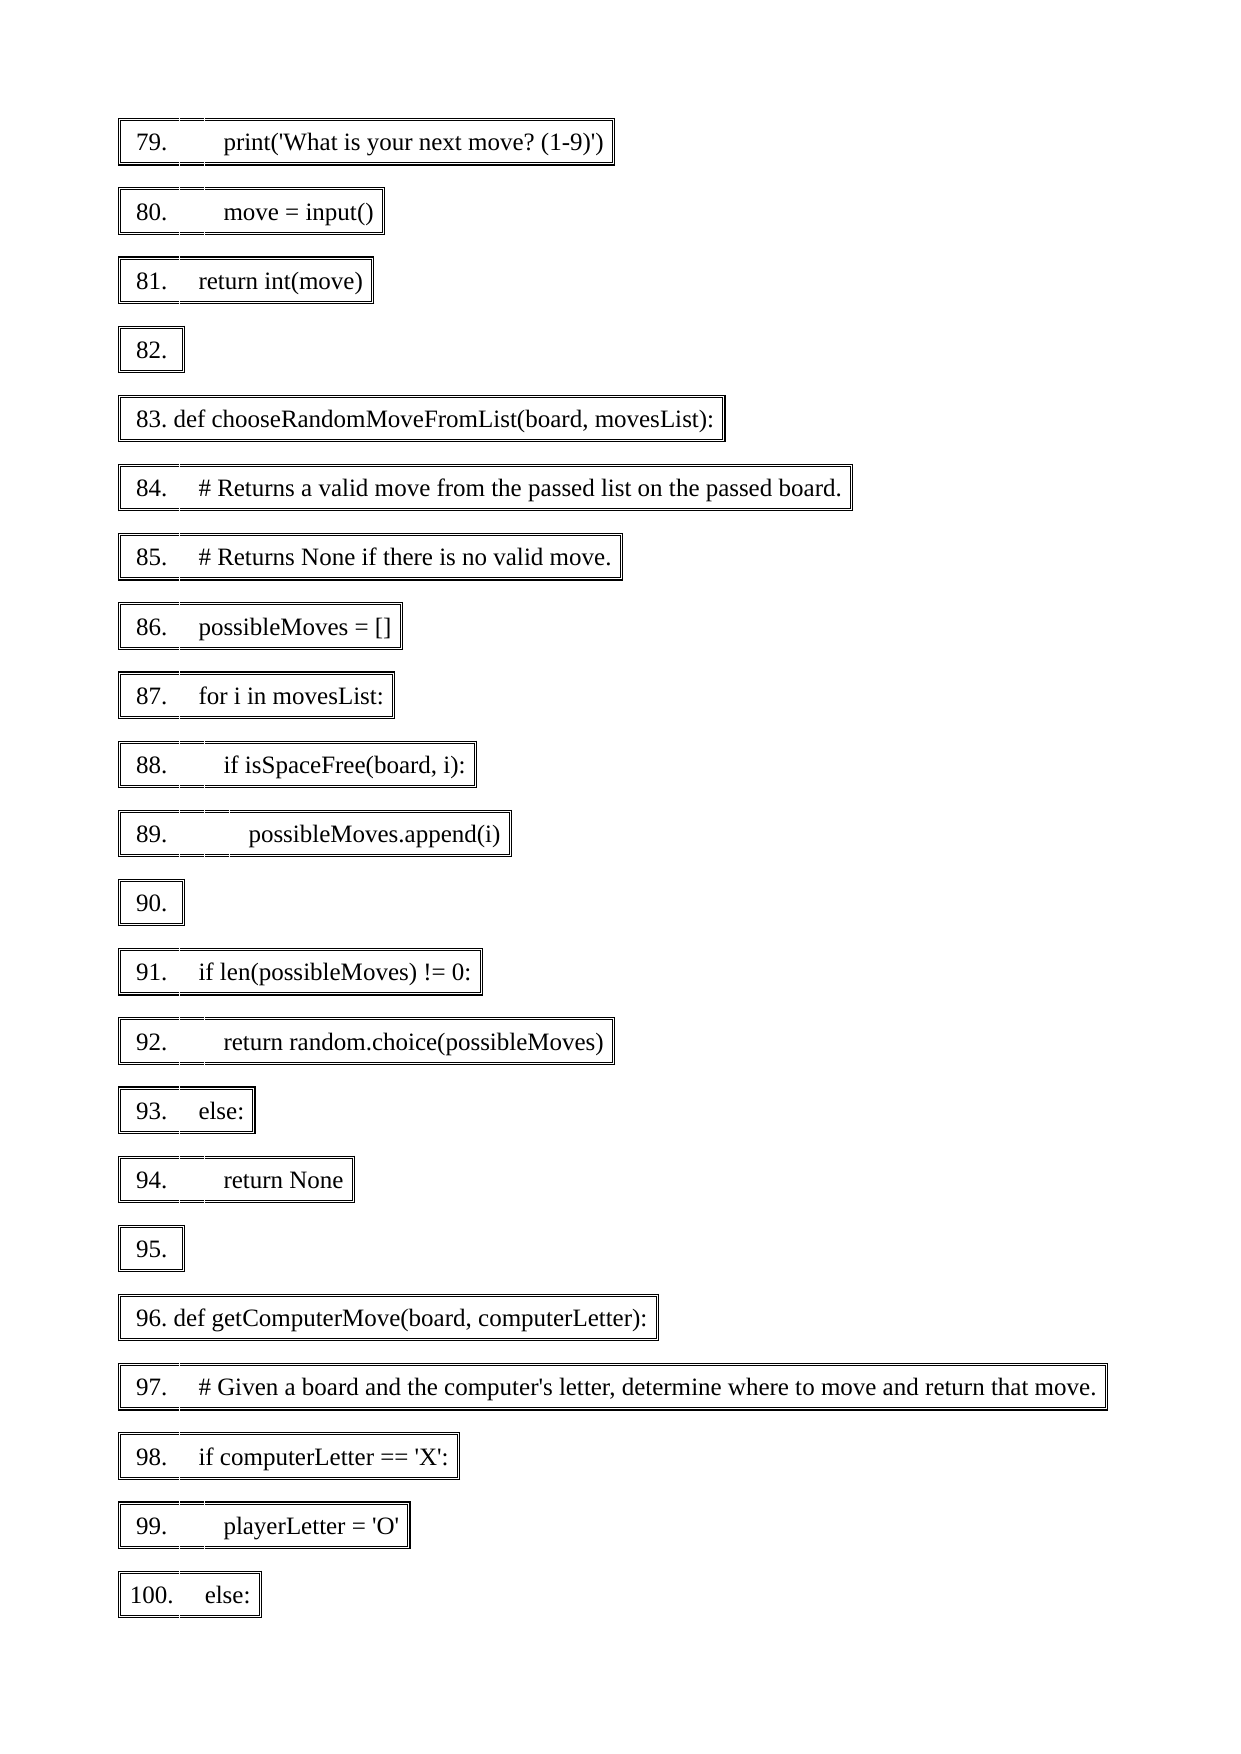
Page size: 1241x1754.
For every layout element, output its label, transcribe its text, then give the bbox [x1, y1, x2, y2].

text [483, 948, 1122, 996]
text [659, 1294, 1122, 1341]
text 86. possibleMoves = [] [403, 602, 1122, 650]
text 89. possibleMoves.append(i) [121, 813, 509, 854]
text [477, 741, 1122, 788]
text 96. def getComputerMove(board, computerLetter): [121, 1297, 656, 1338]
text [256, 1086, 1122, 1134]
text [395, 671, 1122, 719]
text 90. [121, 882, 182, 923]
text 100. else: [121, 1574, 259, 1615]
text 87. for i in movesList: [121, 675, 392, 716]
text 99. playerLetter = 'O' [121, 1505, 407, 1546]
text 92. return random.choice(possibleMoves) [121, 1020, 612, 1062]
text [411, 1501, 1122, 1549]
text [615, 118, 1122, 166]
text 97. # Given a board and the computer's letter, determine where to move and return that move. [121, 1366, 1105, 1407]
text [185, 1225, 1122, 1272]
text [512, 810, 1122, 857]
text 83. def chooseRandomMoveFromList(board, movesList): [121, 398, 722, 439]
text [460, 1432, 1122, 1480]
text [355, 1156, 1122, 1203]
text 80. move = input() [385, 187, 1122, 235]
text 81. return int(move) [121, 260, 371, 301]
text 79. print('What is your next move? (1-9)') [121, 121, 612, 162]
text 93. else: [121, 1090, 252, 1131]
text [374, 256, 1122, 304]
text [623, 533, 1122, 581]
text [853, 464, 1122, 511]
text [262, 1571, 1122, 1618]
text 82. [121, 329, 182, 370]
text 85. # Returns None if there is no valid move. [121, 536, 620, 577]
text [185, 879, 1122, 926]
text 98. if computerLetter == 'X': [121, 1435, 457, 1477]
text 94. return None [121, 1159, 352, 1200]
text 91. if len(possibleMoves) != 0: [121, 951, 480, 992]
text 84. # Returns a valid move from the passed list on the passed board. [121, 467, 850, 508]
text [726, 395, 1122, 442]
text [615, 1017, 1122, 1065]
text 88. if isSpaceFree(board, i): [121, 744, 474, 785]
text [185, 326, 1122, 373]
text 95. [121, 1228, 182, 1269]
